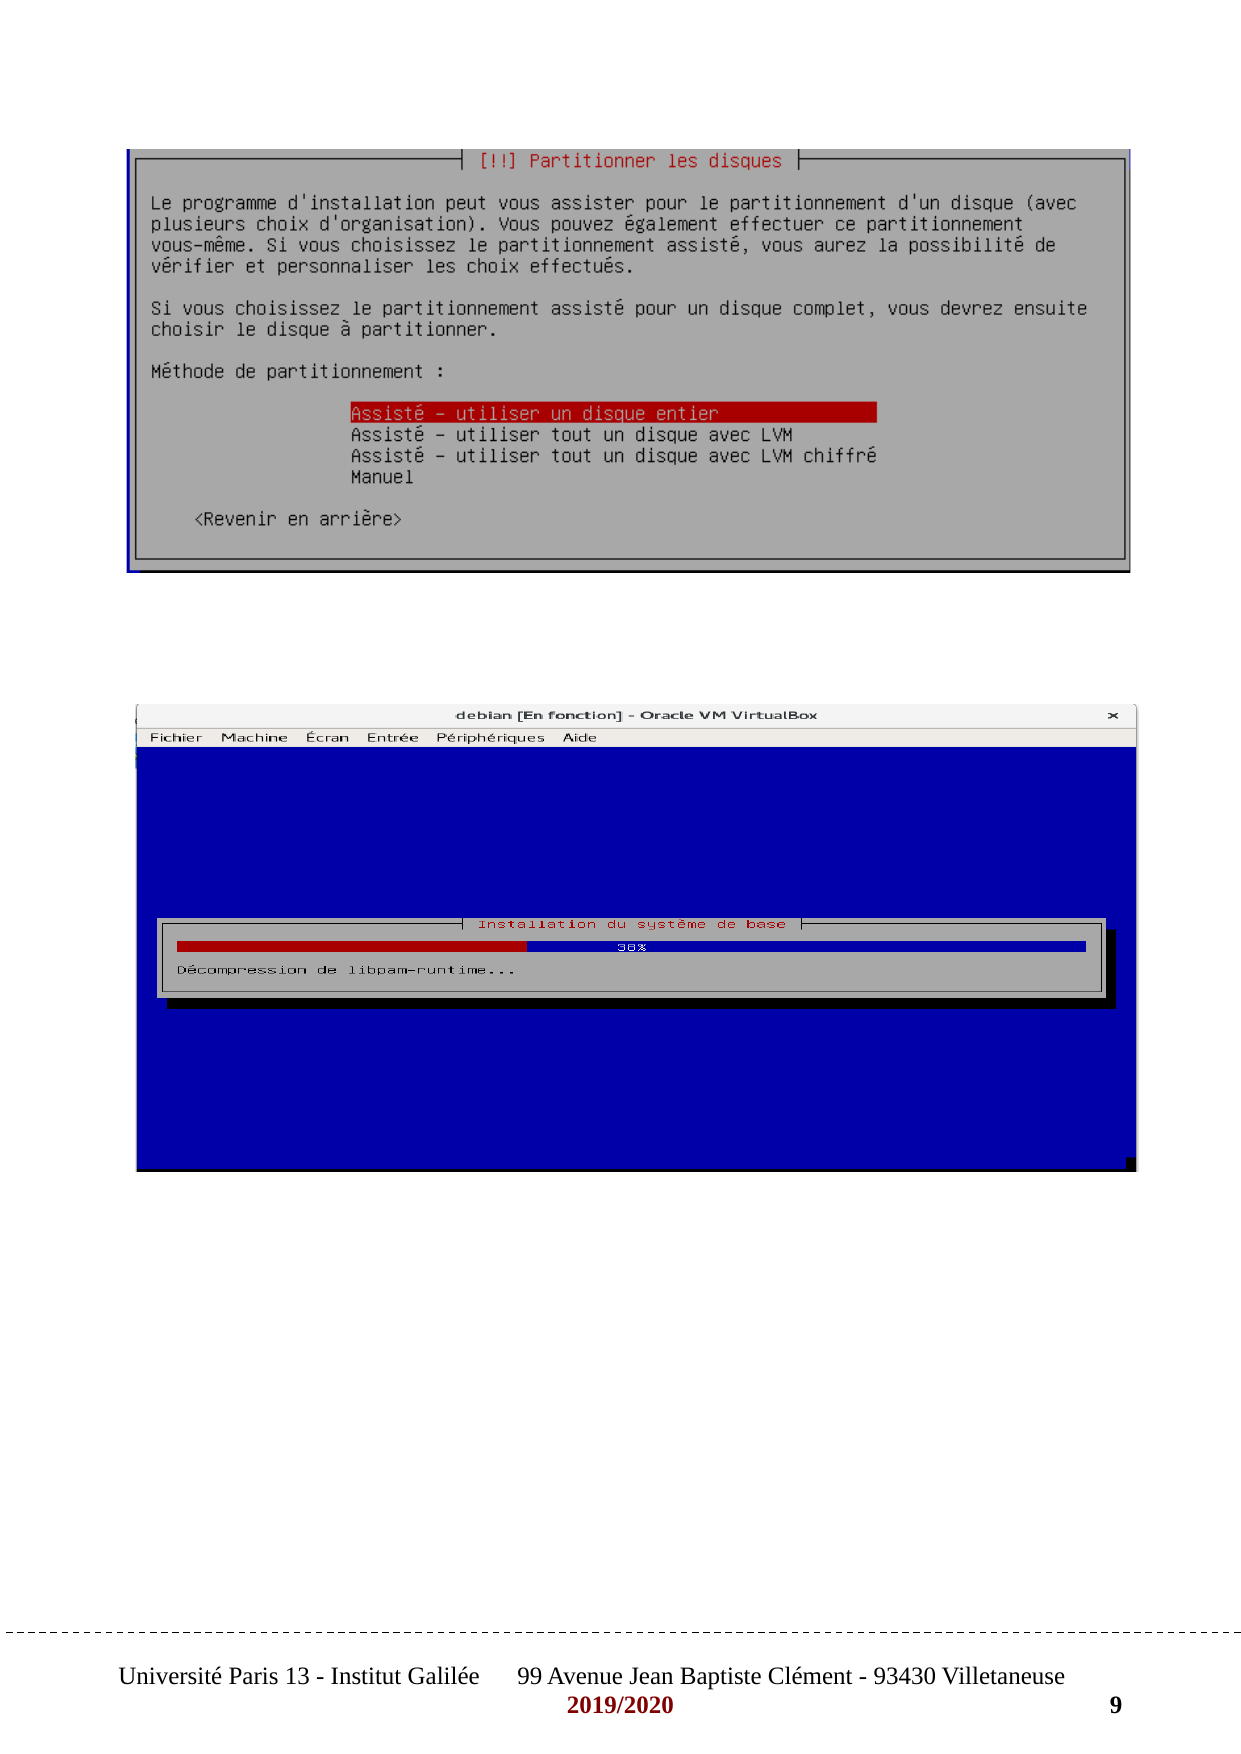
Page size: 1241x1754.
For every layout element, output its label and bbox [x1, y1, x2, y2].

picture [135, 704, 1140, 1172]
picture [126, 149, 1131, 573]
